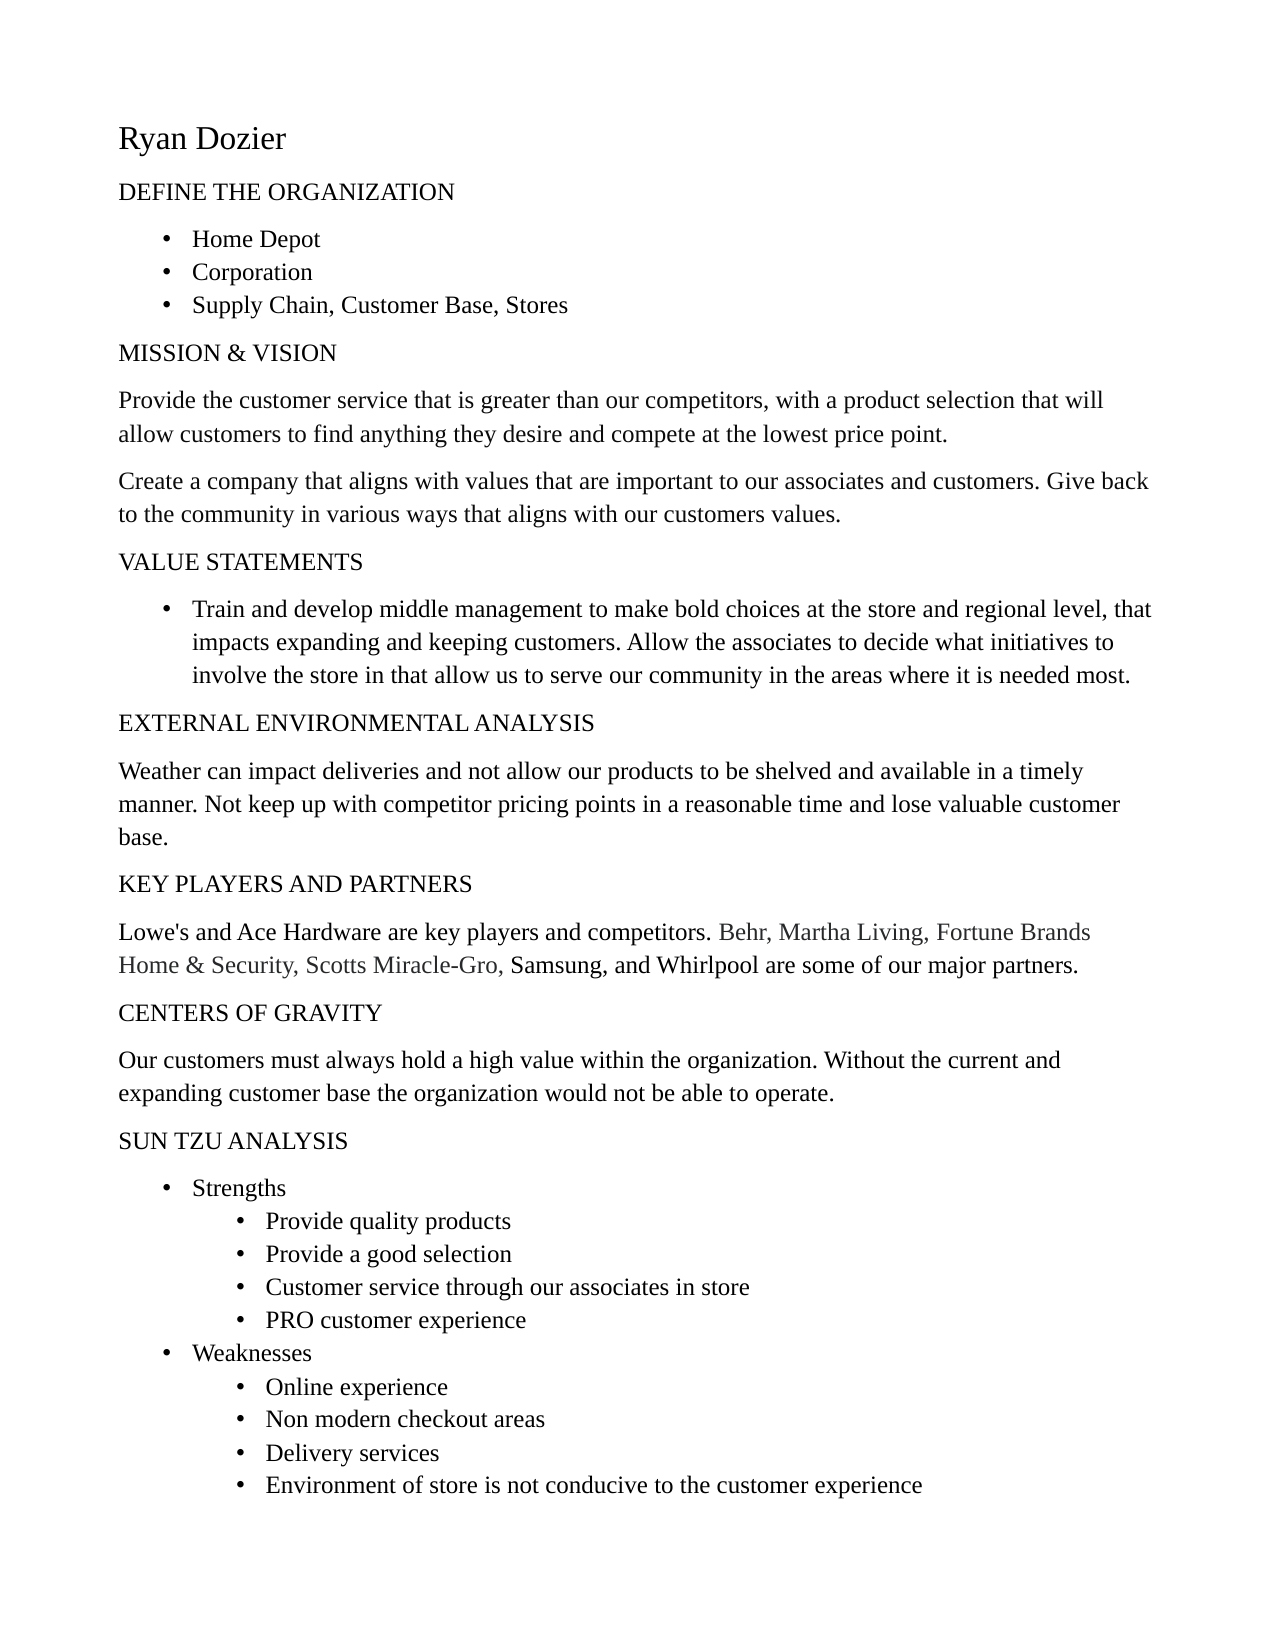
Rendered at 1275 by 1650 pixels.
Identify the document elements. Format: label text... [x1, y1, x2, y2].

list Delivery services [236, 1438, 1157, 1466]
list Weaknesses [162, 1338, 1157, 1367]
text DEFINE THE ORGANIZATION [118, 177, 1157, 206]
text Lowe's and Ace Hardware are key players and competitors. Behr, Martha Living, Fortune Brands Home & Security, Scotts Miracle-Gro, Samsung, and Whirlpool are some of our major partners. [118, 917, 1157, 979]
list Provide quality products [236, 1206, 1157, 1235]
list Strengths [162, 1173, 1157, 1202]
list Online experience [236, 1372, 1157, 1400]
text KEY PLAYERS AND PARTNERS [118, 869, 1157, 898]
text Our customers must always hold a high value within the organization. Without the current and expanding customer base the organization would not be able to operate. [118, 1045, 1157, 1107]
list Provide a good selection [236, 1239, 1157, 1268]
list Corporation [162, 257, 1157, 286]
text Create a company that aligns with values that are important to our associates and customers. Give back to the community in various ways that aligns with our customers values. [118, 466, 1157, 528]
list Customer service through our associates in store [236, 1272, 1157, 1301]
text CENTERS OF GRAVITY [118, 998, 1157, 1026]
list Non modern checkout areas [236, 1404, 1157, 1433]
text VALUE STATEMENTS [118, 547, 1157, 576]
text MISSION & VISION [118, 338, 1157, 367]
list Environment of store is not conducive to the customer experience [236, 1471, 1157, 1499]
list Supply Chain, Customer Base, Stores [162, 290, 1157, 319]
list PRO customer experience [236, 1306, 1157, 1334]
list Train and develop middle management to make bold choices at the store and regional level, that impacts expanding and keeping customers. Allow the associates to decide what initiatives to involve the store in that allow us to serve our community in the areas where it is needed most. [162, 594, 1157, 689]
text Provide the customer service that is greater than our competitors, with a product selection that will allow customers to find anything they desire and compete at the lowest price point. [118, 386, 1157, 447]
text Ryan Dozier [118, 118, 1157, 156]
text EXTERNAL ENVIRONMENTAL ANALYSIS [118, 708, 1157, 737]
text SUN TZU ANALYSIS [118, 1126, 1157, 1154]
text Weather can impact deliveries and not allow our products to be shelved and available in a timely manner. Not keep up with competitor pricing points in a reasonable time and lose valuable customer base. [118, 756, 1157, 851]
list Home Depot [162, 224, 1157, 253]
